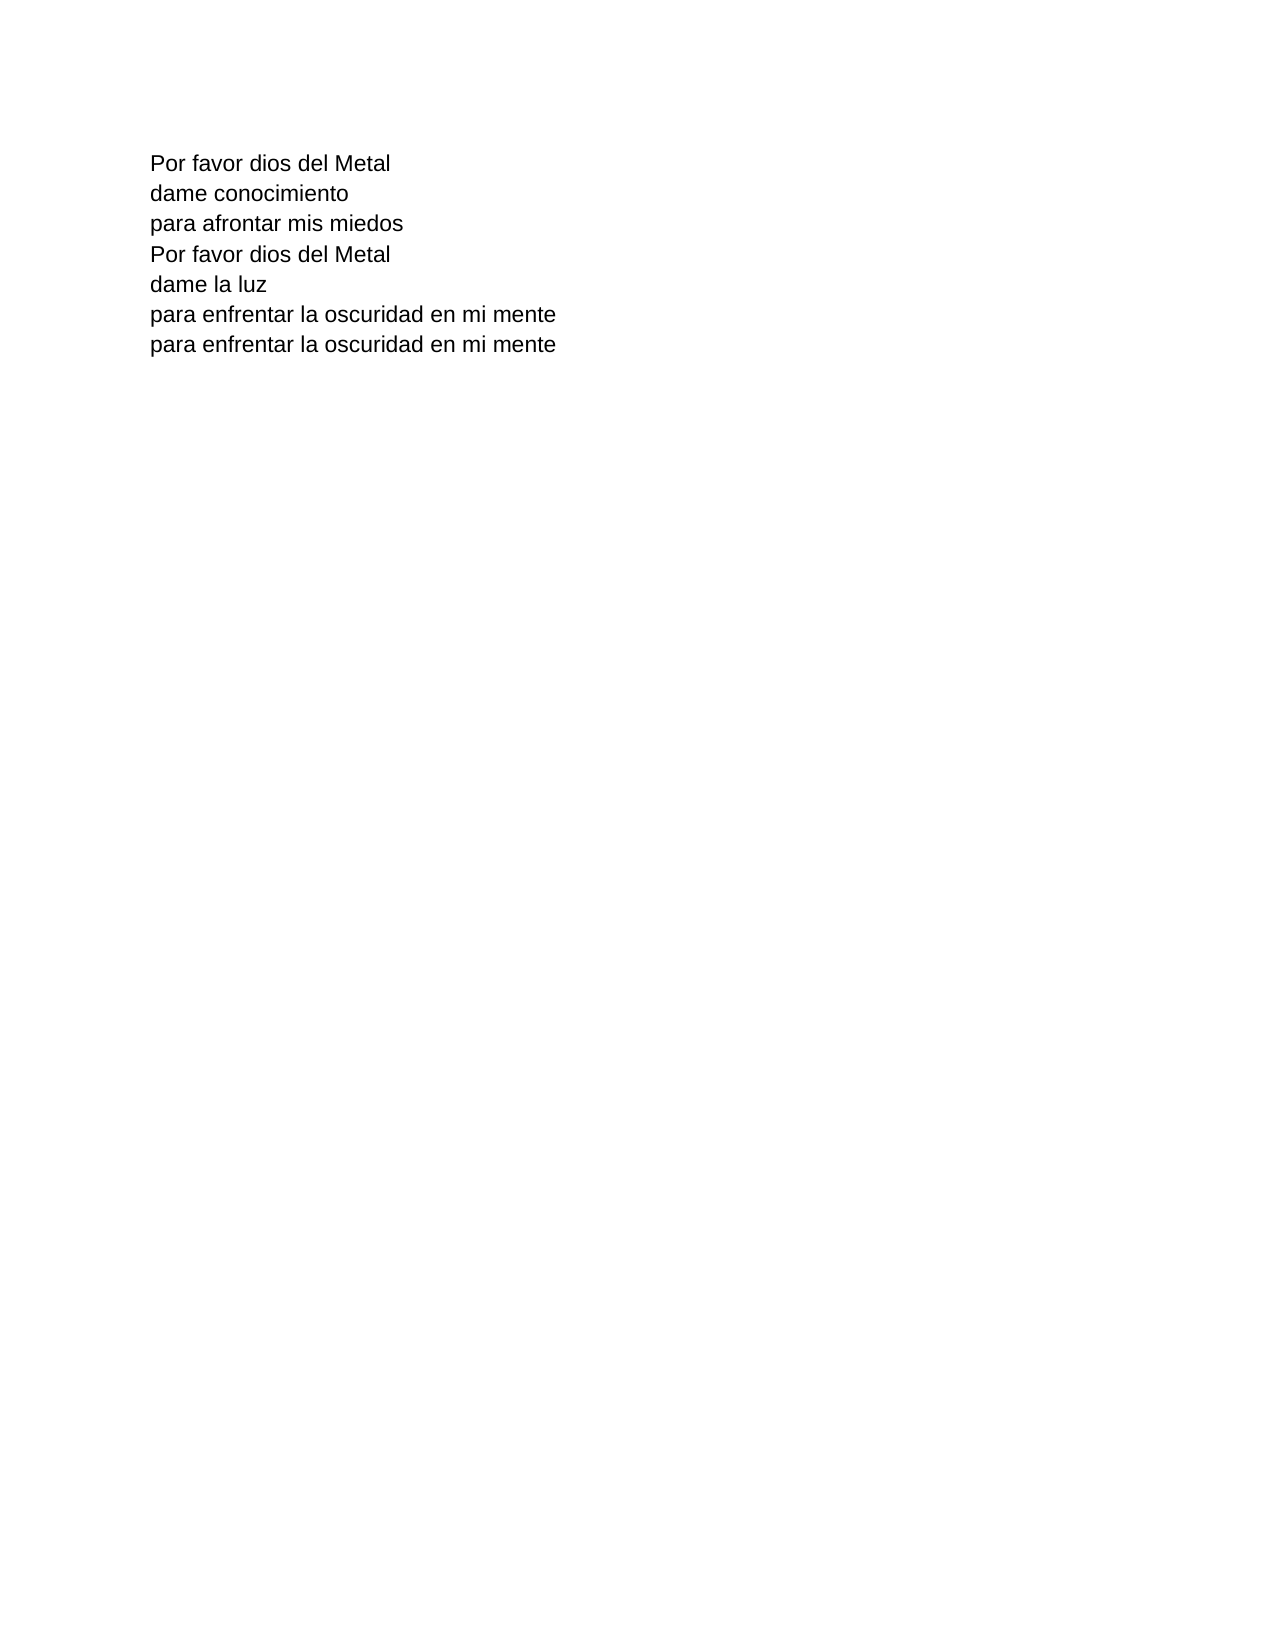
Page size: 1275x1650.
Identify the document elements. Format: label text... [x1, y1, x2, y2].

text para enfrentar la oscuridad en mi mente [150, 301, 1125, 327]
text dame la luz [150, 271, 1125, 297]
text para enfrentar la oscuridad en mi mente [150, 331, 1125, 358]
text Por favor dios del Metal [150, 241, 1125, 267]
text dame conocimiento [150, 180, 1125, 207]
text Por favor dios del Metal [150, 150, 1125, 176]
text para afrontar mis miedos [150, 210, 1125, 237]
